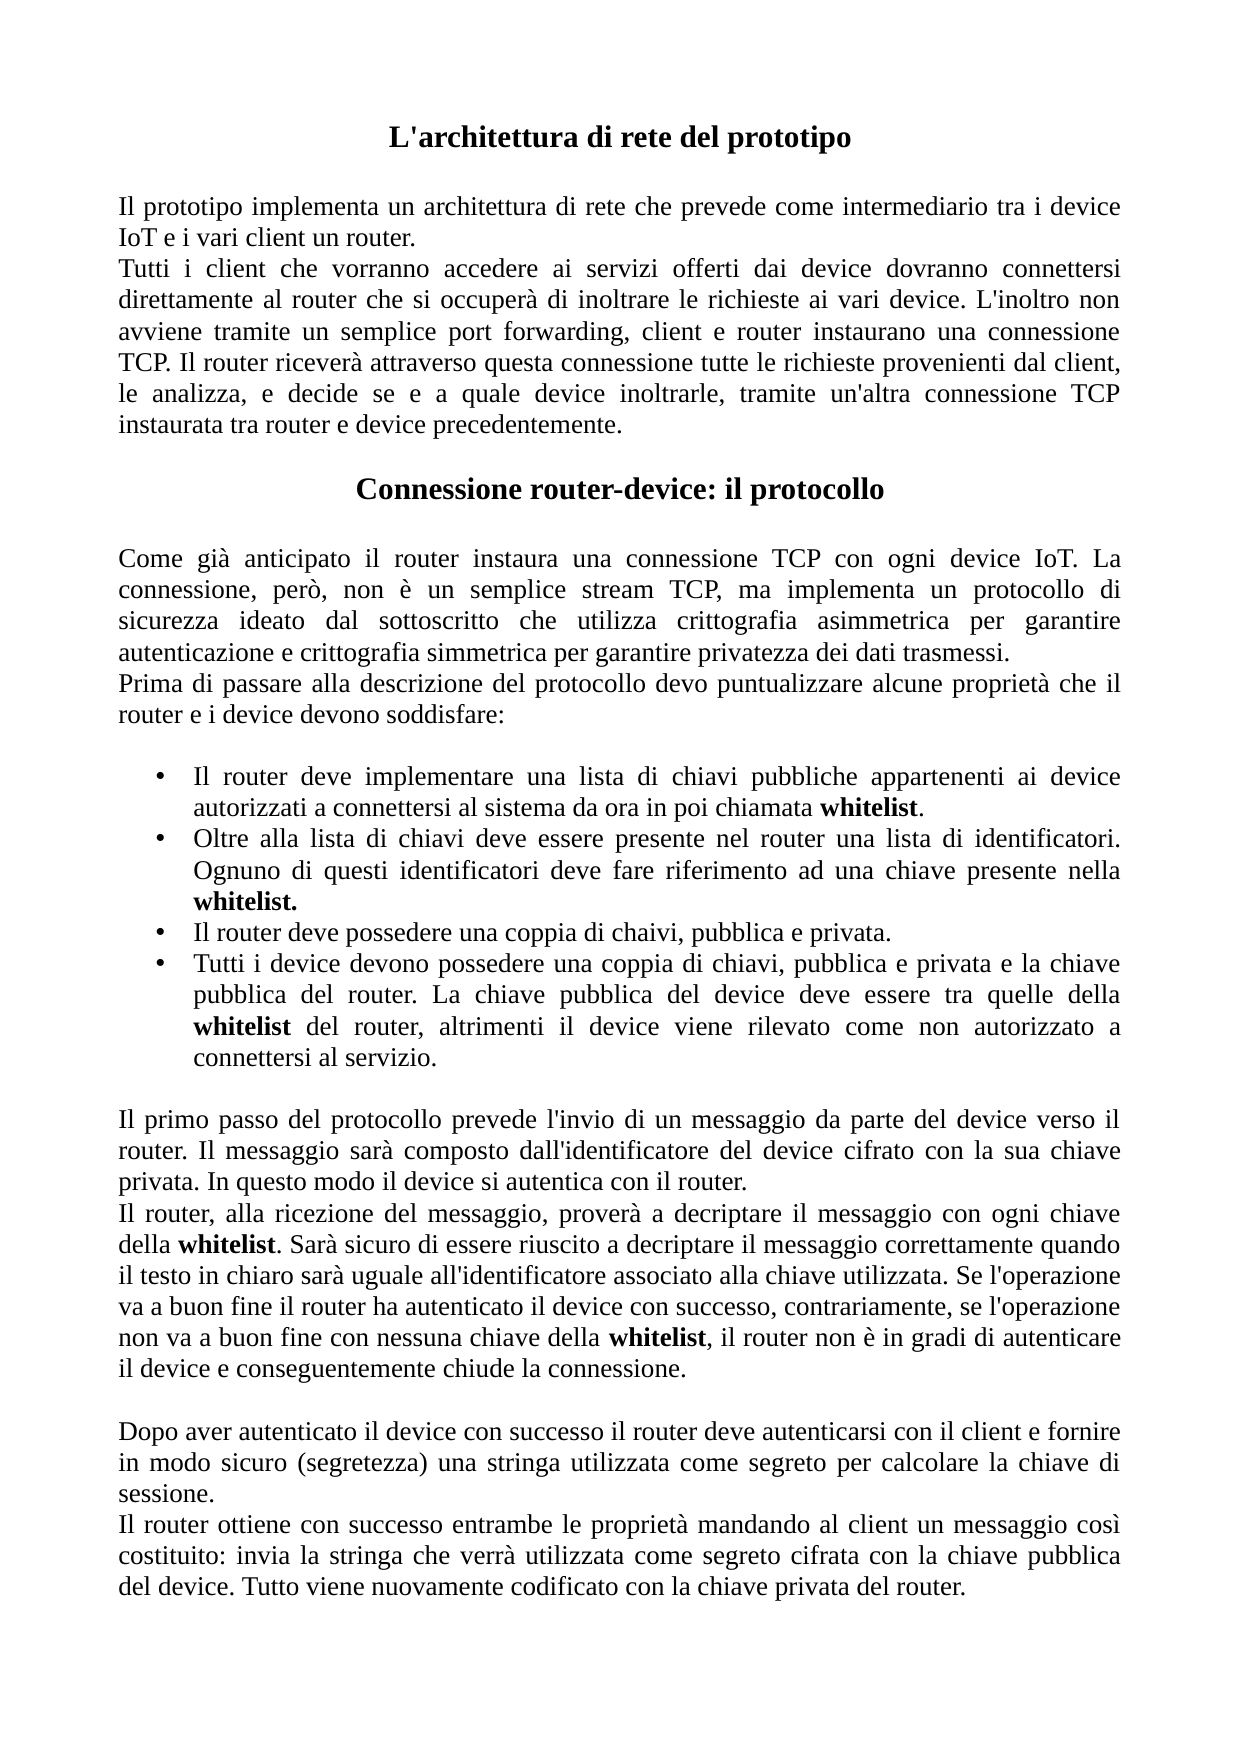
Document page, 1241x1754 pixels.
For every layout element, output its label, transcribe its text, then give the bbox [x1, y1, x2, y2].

list Il router deve possedere una coppia di chaivi, pubblica e privata. [156, 916, 1122, 947]
text Come già anticipato il router instaura una connessione TCP con ogni device IoT. La connessione, però, non è un semplice stream TCP, ma implementa un protocollo di sicurezza ideato dal sottoscritto che utilizza crittografia asimmetrica per garantire autenticazione e crittografia simmetrica per garantire privatezza dei dati trasmessi. [118, 542, 1122, 667]
text Connessione router-device: il protocollo [118, 470, 1122, 506]
text Dopo aver autenticato il device con successo il router deve autenticarsi con il client e fornire in modo sicuro (segretezza) una stringa utilizzata come segreto per calcolare la chiave di sessione. [118, 1415, 1122, 1508]
list Oltre alla lista di chiavi deve essere presente nel router una lista di identificatori. Ognuno di questi identificatori deve fare riferimento ad una chiave presente nella whitelist. [156, 823, 1122, 916]
text Il router, alla ricezione del messaggio, proverà a decriptare il messaggio con ogni chiave della whitelist. Sarà sicuro di essere riuscito a decriptare il messaggio correttamente quando il testo in chiaro sarà uguale all'identificatore associato alla chiave utilizzata. Se l'operazione va a buon fine il router ha autenticato il device con successo, contrariamente, se l'operazione non va a buon fine con nessuna chiave della whitelist, il router non è in gradi di autenticare il device e conseguentemente chiude la connessione. [118, 1197, 1122, 1383]
text Il router ottiene con successo entrambe le proprietà mandando al client un messaggio così costituito: invia la stringa che verrà utilizzata come segreto cifrata con la chiave pubblica del device. Tutto viene nuovamente codificato con la chiave privata del router. [118, 1508, 1122, 1602]
text Tutti i client che vorranno accedere ai servizi offerti dai device dovranno connettersi direttamente al router che si occuperà di inoltrare le richieste ai vari device. L'inoltro non avviene tramite un semplice port forwarding, client e router instaurano una connessione TCP. Il router riceverà attraverso questa connessione tutte le richieste provenienti dal client, le analizza, e decide se e a quale device inoltrarle, tramite un'altra connessione TCP instaurata tra router e device precedentemente. [118, 252, 1122, 439]
text Il primo passo del protocollo prevede l'invio di un messaggio da parte del device verso il router. Il messaggio sarà composto dall'identificatore del device cifrato con la sua chiave privata. In questo modo il device si autentica con il router. [118, 1103, 1122, 1197]
text Prima di passare alla descrizione del protocollo devo puntualizzare alcune proprietà che il router e i device devono soddisfare: [118, 667, 1122, 729]
list Tutti i device devono possedere una coppia di chiavi, pubblica e privata e la chiave pubblica del router. La chiave pubblica del device deve essere tra quelle della whitelist del router, altrimenti il device viene rilevato come non autorizzato a connettersi al servizio. [156, 947, 1122, 1072]
text L'architettura di rete del prototipo [118, 118, 1122, 154]
list Il router deve implementare una lista di chiavi pubbliche appartenenti ai device autorizzati a connettersi al sistema da ora in poi chiamata whitelist. [156, 760, 1122, 823]
text Il prototipo implementa un architettura di rete che prevede come intermediario tra i device IoT e i vari client un router. [118, 190, 1122, 252]
